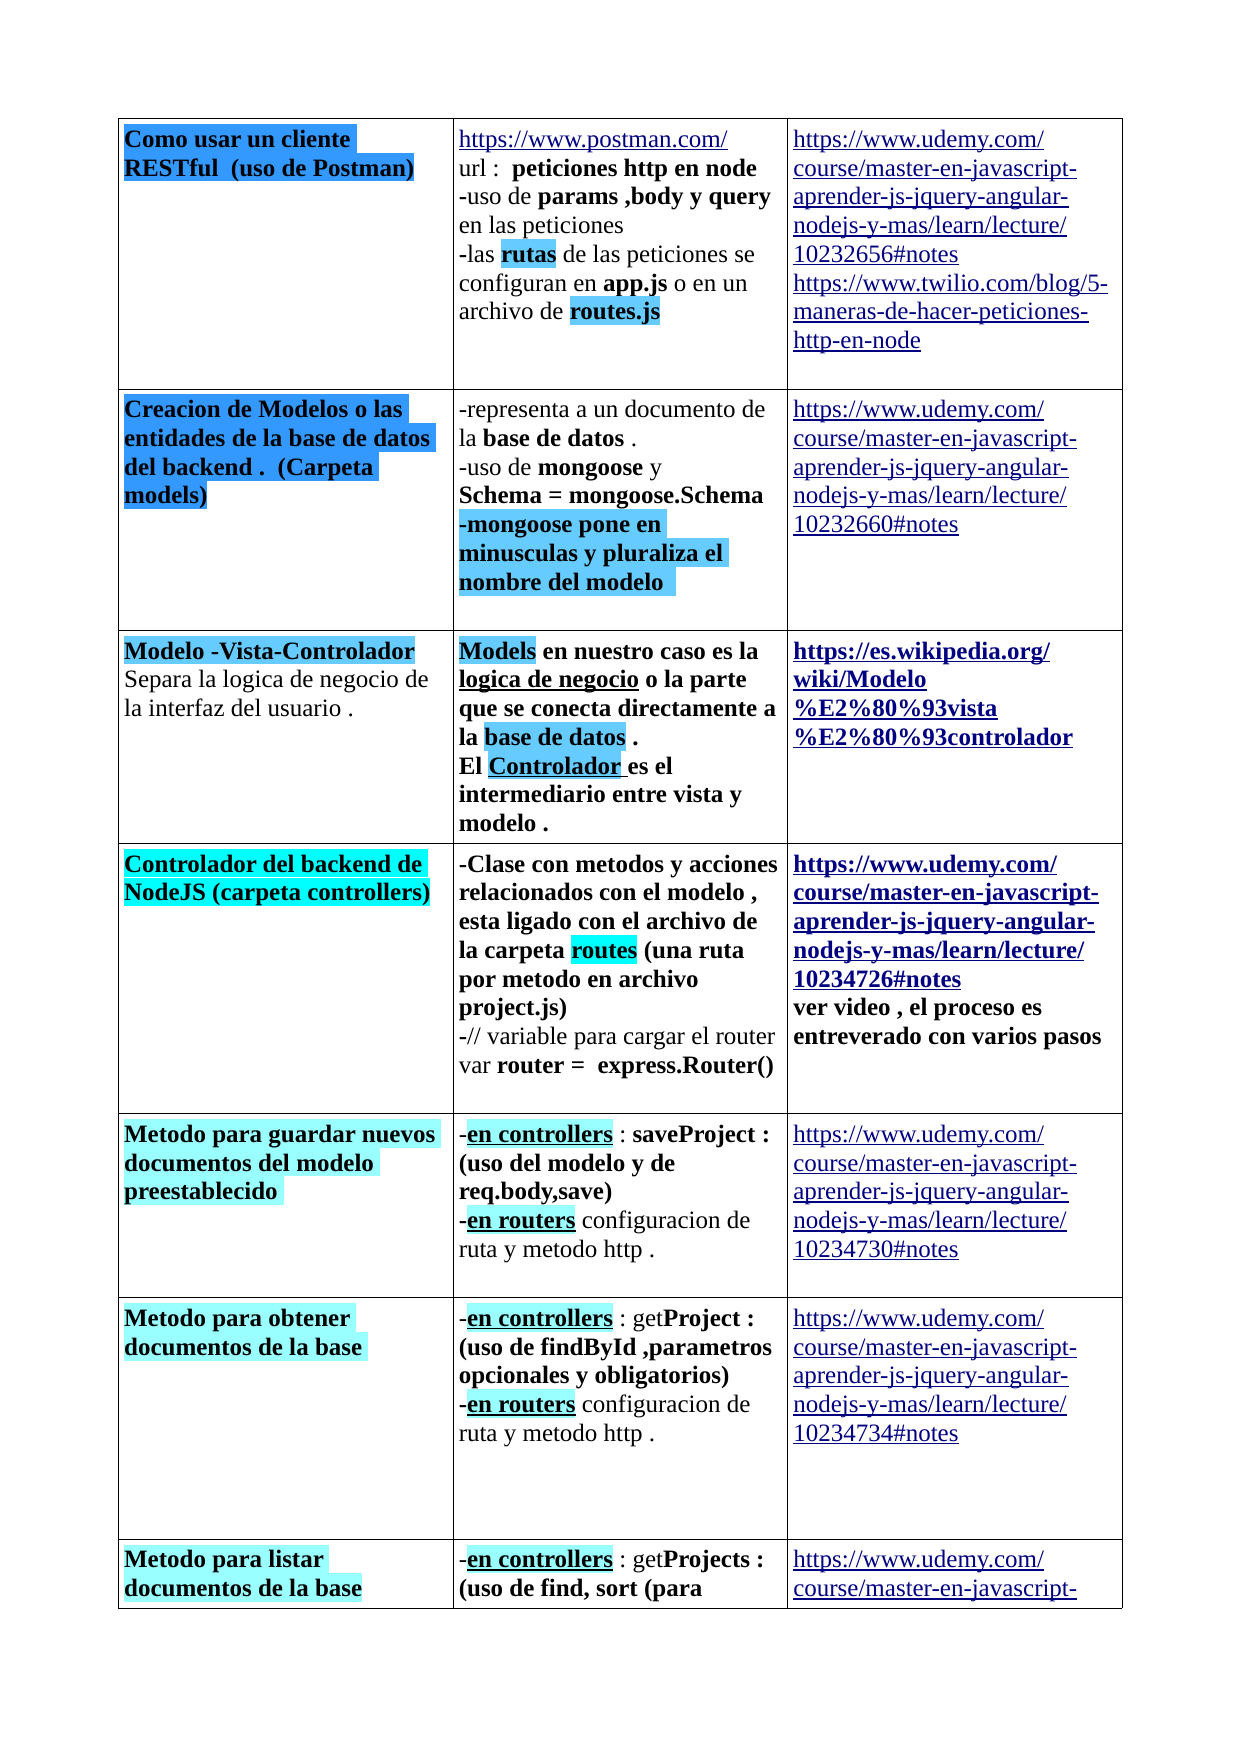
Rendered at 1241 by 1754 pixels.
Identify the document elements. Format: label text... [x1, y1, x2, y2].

table_cell https://www.udemy.com/course/master-en-javascript-aprender-js-jquery-angular-nodejs-y-mas/learn/lecture/10234730#notes [788, 1114, 1122, 1297]
table_cell https://www.udemy.com/course/master-en-javascript-aprender-js-jquery-angular-nodejs-y-mas/learn/lecture/10232656#notes https://www.twilio.com/blog/5-maneras-de-hacer-peticiones-http-en-node [788, 119, 1122, 388]
table_cell -en controllers : getProjects : (uso de find, sort (para [454, 1540, 787, 1608]
table_cell -representa a un documento de la base de datos . -uso de mongoose y Schema = mongoose.Schema -mongoose pone en minusculas y pluraliza el nombre del modelo [454, 390, 787, 630]
table_cell -en controllers : saveProject : (uso del modelo y de req.body,save) -en routers configuracion de ruta y metodo http . [454, 1114, 787, 1297]
table_cell Como usar un cliente RESTful (uso de Postman) [119, 119, 453, 388]
table_cell Controlador del backend de NodeJS (carpeta controllers) [119, 844, 453, 1113]
table_cell Metodo para obtener documentos de la base [119, 1298, 453, 1539]
table_cell https://www.udemy.com/course/master-en-javascript-aprender-js-jquery-angular-nodejs-y-mas/learn/lecture/10234726#notes ver video , el proceso es entreverado con varios pasos [788, 844, 1122, 1113]
table_cell https://es.wikipedia.org/wiki/Modelo%E2%80%93vista%E2%80%93controlador [788, 631, 1122, 843]
table_cell https://www.postman.com/ url : peticiones http en node -uso de params ,body y query en las peticiones -las rutas de las peticiones se configuran en app.js o en un archivo de routes.js [454, 119, 787, 388]
table_cell Metodo para listar documentos de la base [119, 1540, 453, 1608]
table_cell -Clase con metodos y acciones relacionados con el modelo , esta ligado con el archivo de la carpeta routes (una ruta por metodo en archivo project.js) -// variable para cargar el router var router = express.Router() [454, 844, 787, 1113]
table_cell https://www.udemy.com/course/master-en-javascript-aprender-js-jquery-angular-nodejs-y-mas/learn/lecture/10234734#notes [788, 1298, 1122, 1539]
table_cell Creacion de Modelos o las entidades de la base de datos del backend . (Carpeta models) [119, 390, 453, 630]
table_cell https://www.udemy.com/course/master-en-javascript-aprender-js-jquery-angular-nodejs-y-mas/learn/lecture/10232660#notes [788, 390, 1122, 630]
table_cell Models en nuestro caso es la logica de negocio o la parte que se conecta directamente a la base de datos . El Controlador es el intermediario entre vista y modelo . [454, 631, 787, 843]
table_cell -en controllers : getProject : (uso de findById ,parametros opcionales y obligatorios) -en routers configuracion de ruta y metodo http . [454, 1298, 787, 1539]
table_cell Metodo para guardar nuevos documentos del modelo preestablecido [119, 1114, 453, 1297]
table_cell https://www.udemy.com/course/master-en-javascript- [788, 1540, 1122, 1608]
table_cell Modelo -Vista-Controlador Separa la logica de negocio de la interfaz del usuario . [119, 631, 453, 843]
